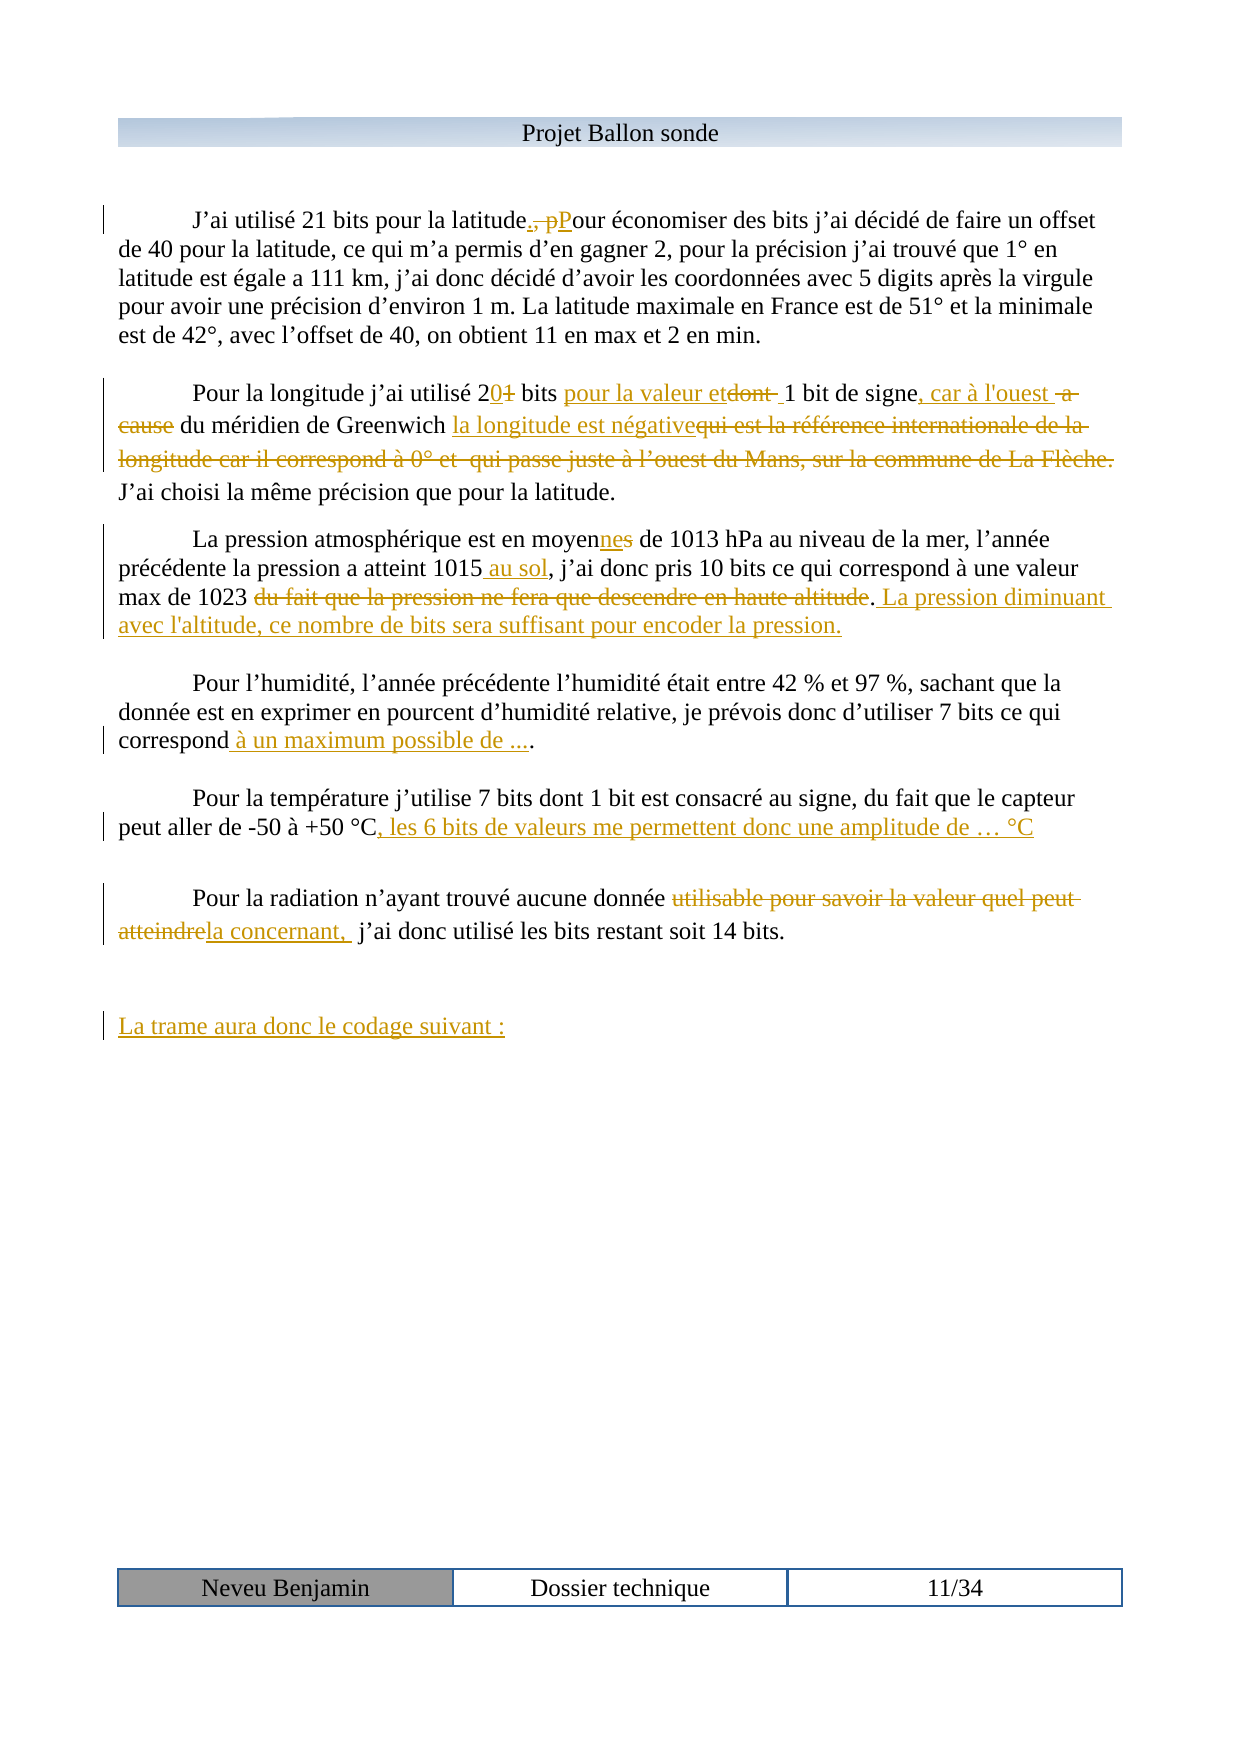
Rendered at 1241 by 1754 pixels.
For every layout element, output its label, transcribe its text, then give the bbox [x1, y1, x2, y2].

text Pour la radiation n’ayant trouvé aucune donnée la concernant, j’ai donc utilisé les bits restant soit 14 bits. [118, 883, 1122, 945]
text Pour la température j’utilise 7 bits dont 1 bit est consacré au signe, du fait que le capteur peut aller de -50 à +50 °C, les 6 bits de valeurs me permettent donc une amplitude de … °C [118, 783, 1122, 841]
text Pour l’humidité, l’année précédente l’humidité était entre 42 % et 97 %, sachant que la donnée est en exprimer en pourcent d’humidité relative, je prévois donc d’utiliser 7 bits ce qui correspond à un maximum possible de .... [118, 668, 1122, 754]
text Pour la longitude j’ai utilisé 20 bits pour la valeur et 1 bit de signe, car à l'ouest du méridien de Greenwich la longitude est négative J’ai choisi la même précision que pour la latitude. [118, 378, 1122, 505]
text La trame aura donc le codage suivant : [118, 1011, 1122, 1040]
text J’ai utilisé 21 bits pour la latitude.Pour économiser des bits j’ai décidé de faire un offset de 40 pour la latitude, ce qui m’a permis d’en gagner 2, pour la précision j’ai trouvé que 1° en latitude est égale a 111 km, j’ai donc décidé d’avoir les coordonnées avec 5 digits après la virgule pour avoir une précision d’environ 1 m. La latitude maximale en France est de 51° et la minimale est de 42°, avec l’offset de 40, on obtient 11 en max et 2 en min. [118, 205, 1122, 349]
text La pression atmosphérique est en moyenne de 1013 hPa au niveau de la mer, l’année précédente la pression a atteint 1015 au sol, j’ai donc pris 10 bits ce qui correspond à une valeur max de 1023 . La pression diminuant avec l'altitude, ce nombre de bits sera suffisant pour encoder la pression. [118, 524, 1122, 639]
